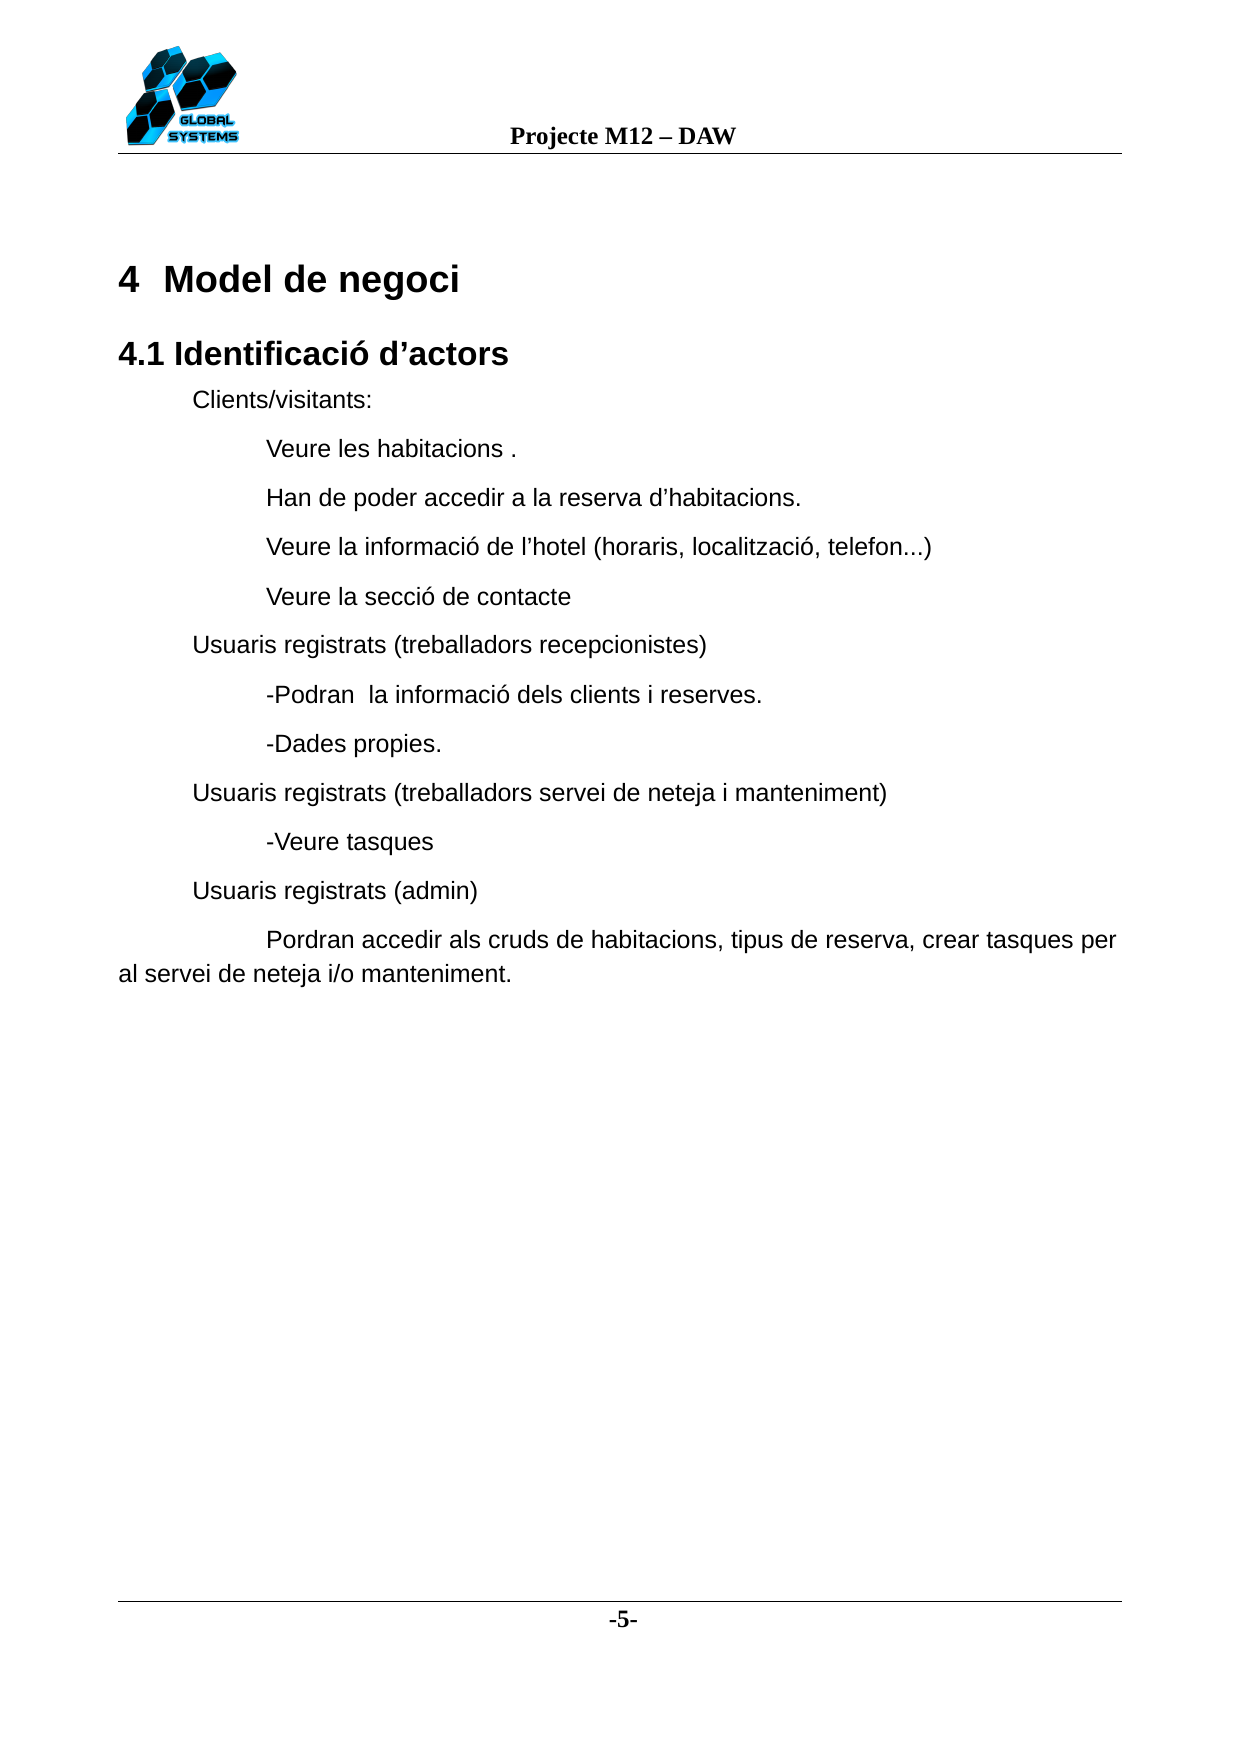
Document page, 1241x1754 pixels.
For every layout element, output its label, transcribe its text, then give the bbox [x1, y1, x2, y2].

subtitle Model de negoci [118, 257, 1122, 301]
text Veure la secció de contacte [118, 581, 1122, 610]
text Veure la informació de l’hotel (horaris, localització, telefon...) [118, 532, 1122, 561]
text -Dades propies. [118, 729, 1122, 757]
text Pordran accedir als cruds de habitacions, tipus de reserva, crear tasques per al servei de neteja i/o manteniment. [118, 925, 1122, 988]
text -Podran la informació dels clients i reserves. [118, 679, 1122, 708]
text Han de poder accedir a la reserva d’habitacions. [118, 483, 1122, 512]
text Usuaris registrats (admin) [118, 876, 1122, 904]
subtitle 4.1 Identificació d’actors [118, 334, 1122, 373]
picture [121, 20, 244, 165]
text Usuaris registrats (treballadors recepcionistes) [118, 631, 1122, 659]
text Clients/visitants: [118, 385, 1122, 414]
text Usuaris registrats (treballadors servei de neteja i manteniment) [118, 778, 1122, 806]
text -Veure tasques [118, 827, 1122, 856]
text Veure les habitacions . [118, 434, 1122, 463]
